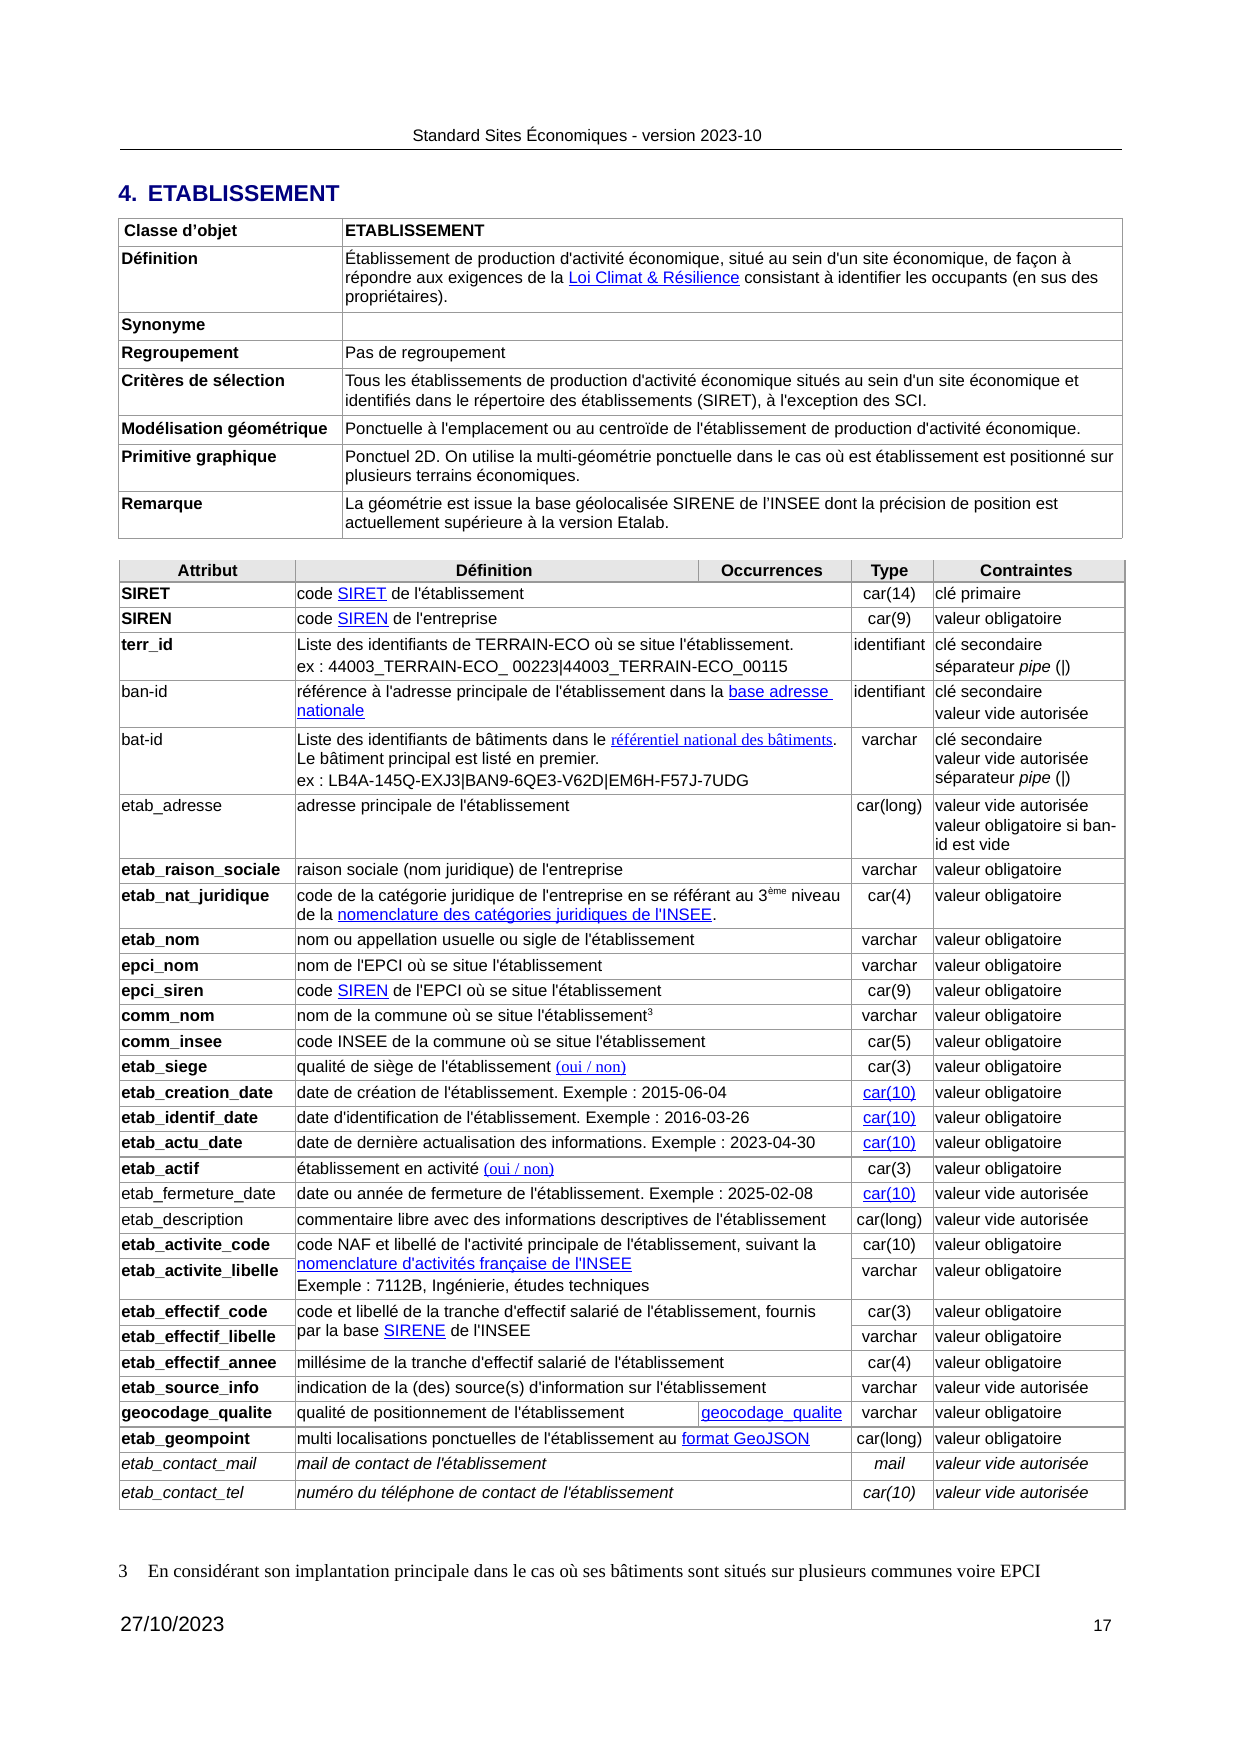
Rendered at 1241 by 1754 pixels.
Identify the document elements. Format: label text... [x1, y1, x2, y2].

table_cell varchar [852, 1326, 933, 1350]
table_cell ban-id [120, 681, 295, 727]
table_cell etab_actu_date [120, 1132, 295, 1156]
table_cell commentaire libre avec des informations descriptives de l'établissement [296, 1208, 851, 1233]
table_cell SIREN [120, 608, 295, 632]
table_cell car(9) [852, 608, 933, 632]
table_cell Tous les établissements de production d'activité économique situés au sein d'un site économique et identifiés dans le répertoire des établissements (SIRET), à l'exception des SCI. [343, 369, 1122, 415]
table_cell etab_nat_juridique [120, 884, 295, 928]
table_cell date ou année de fermeture de l'établissement. Exemple : 2025-02-08 [296, 1183, 851, 1207]
table_cell etab_effectif_code [120, 1300, 295, 1325]
table_cell valeur obligatoire [934, 980, 1124, 1004]
table_cell clé secondaire valeur vide autorisée séparateur pipe (|) [934, 728, 1124, 794]
table_cell etab_activite_libelle [120, 1259, 295, 1299]
table_cell valeur obligatoire [934, 1259, 1124, 1299]
table_cell varchar [852, 1005, 933, 1029]
table_cell nom ou appellation usuelle ou sigle de l'établissement [296, 929, 851, 953]
table_cell code NAF et libellé de l'activité principale de l'établissement, suivant la nomenclature d'activités française de l'INSEE Exemple : 7112B, Ingénierie, études techniques [296, 1234, 851, 1299]
table_cell valeur vide autorisée valeur obligatoire si ban-id est vide [934, 795, 1124, 858]
table_cell indication de la (des) source(s) d'information sur l'établissement [296, 1377, 851, 1401]
table_cell Définition [119, 247, 342, 312]
table_cell clé secondaire valeur vide autorisée [934, 681, 1124, 727]
table_cell raison sociale (nom juridique) de l'entreprise [296, 859, 851, 883]
table_cell date de création de l'établissement. Exemple : 2015-06-04 [296, 1081, 851, 1106]
table_cell valeur obligatoire [934, 884, 1124, 928]
table_cell comm_insee [120, 1030, 295, 1055]
table_cell etab_siege [120, 1056, 295, 1080]
table_cell terr_id [120, 633, 295, 680]
table_cell Établissement de production d'activité économique, situé au sein d'un site économique, de façon à répondre aux exigences de la Loi Climat & Résilience consistant à identifier les occupants (en sus des propriétaires). [343, 247, 1122, 312]
table_cell valeur obligatoire [934, 608, 1124, 632]
table_cell identifiant [852, 681, 933, 727]
table_cell valeur obligatoire [934, 1428, 1124, 1452]
table_cell varchar [852, 1377, 933, 1401]
table_cell car(10) [852, 1132, 933, 1156]
table_cell car(14) [852, 583, 933, 607]
table_cell valeur obligatoire [934, 1158, 1124, 1182]
table_cell Liste des identifiants de bâtiments dans le référentiel national des bâtiments. Le bâtiment principal est listé en premier. ex : LB4A-145Q-EXJ3|BAN9-6QE3-V62D|EM6H-F57J-7UDG [296, 728, 851, 794]
table_cell code SIRET de l'établissement [296, 583, 851, 607]
table_cell référence à l'adresse principale de l'établissement dans la base adresse nationale [296, 681, 851, 727]
table_cell date d'identification de l'établissement. Exemple : 2016-03-26 [296, 1107, 851, 1131]
table_cell etab_activite_code [120, 1234, 295, 1258]
table_cell qualité de siège de l'établissement (oui / non) [296, 1056, 851, 1080]
table_cell valeur vide autorisée [934, 1453, 1124, 1480]
table_cell car(3) [852, 1158, 933, 1182]
table_cell etab_geompoint [120, 1428, 295, 1452]
table_cell Critères de sélection [119, 369, 342, 415]
table_cell identifiant [852, 633, 933, 680]
table_cell La géométrie est issue la base géolocalisée SIRENE de l’INSEE dont la précision de position est actuellement supérieure à la version Etalab. [343, 492, 1122, 538]
table_cell car(10) [852, 1183, 933, 1207]
table_cell etab_effectif_libelle [120, 1326, 295, 1350]
table_cell car(long) [852, 795, 933, 858]
table_cell clé primaire [934, 583, 1124, 607]
table_header Occurrences [699, 560, 851, 581]
table_cell car(3) [852, 1300, 933, 1325]
table_cell Ponctuelle à l'emplacement ou au centroïde de l'établissement de production d'activité économique. [343, 416, 1122, 443]
table_cell car(4) [852, 1351, 933, 1376]
table_cell valeur obligatoire [934, 1030, 1124, 1055]
table_cell etab_adresse [120, 795, 295, 858]
table_cell code SIREN de l'EPCI où se situe l'établissement [296, 980, 851, 1004]
table_cell car(long) [852, 1208, 933, 1233]
table_cell qualité de positionnement de l'établissement [296, 1402, 698, 1426]
table_cell valeur vide autorisée [934, 1208, 1124, 1233]
table_cell Liste des identifiants de TERRAIN-ECO où se situe l'établissement. ex : 44003_TERRAIN-ECO_ 00223|44003_TERRAIN-ECO_00115 [296, 633, 851, 680]
table_cell valeur obligatoire [934, 1300, 1124, 1325]
table_cell code INSEE de la commune où se situe l'établissement [296, 1030, 851, 1055]
table_cell varchar [852, 728, 933, 794]
table_header Contraintes [934, 560, 1124, 581]
table_cell Ponctuel 2D. On utilise la multi-géométrie ponctuelle dans le cas où est établissement est positionné sur plusieurs terrains économiques. [343, 445, 1122, 491]
table_header Classe d’objet [119, 219, 342, 246]
table_header ETABLISSEMENT [343, 219, 1122, 246]
table_cell multi localisations ponctuelles de l'établissement au format GeoJSON [296, 1428, 851, 1452]
table_cell etab_description [120, 1208, 295, 1233]
table_cell etab_creation_date [120, 1081, 295, 1106]
table_header Définition [296, 560, 698, 581]
table_cell bat-id [120, 728, 295, 794]
table_cell date de dernière actualisation des informations. Exemple : 2023-04-30 [296, 1132, 851, 1156]
table_cell car(10) [852, 1081, 933, 1106]
table_cell code et libellé de la tranche d'effectif salarié de l'établissement, fournis par la base SIRENE de l'INSEE [296, 1300, 851, 1350]
table_cell etab_nom [120, 929, 295, 953]
table_cell valeur obligatoire [934, 1326, 1124, 1350]
table_cell mail de contact de l'établissement [296, 1453, 851, 1480]
table_header Type [852, 560, 933, 581]
table_cell millésime de la tranche d'effectif salarié de l'établissement [296, 1351, 851, 1376]
table_cell clé secondaire séparateur pipe (|) [934, 633, 1124, 680]
table_cell mail [852, 1453, 933, 1480]
table_cell etab_identif_date [120, 1107, 295, 1131]
subtitle ETABLISSEMENT [118, 180, 1122, 206]
table_cell adresse principale de l'établissement [296, 795, 851, 858]
table_cell varchar [852, 1402, 933, 1426]
table_cell nom de la commune où se situe l'établissement [296, 1005, 851, 1029]
table_cell car(10) [852, 1234, 933, 1258]
table_cell car(5) [852, 1030, 933, 1055]
table_cell valeur obligatoire [934, 1351, 1124, 1376]
table_cell etab_source_info [120, 1377, 295, 1401]
table_cell valeur obligatoire [934, 859, 1124, 883]
table_cell Remarque [119, 492, 342, 538]
table_cell nom de l'EPCI où se situe l'établissement [296, 954, 851, 978]
table_cell établissement en activité (oui / non) [296, 1158, 851, 1182]
table_cell valeur obligatoire [934, 954, 1124, 978]
table_cell etab_effectif_annee [120, 1351, 295, 1376]
table_cell valeur obligatoire [934, 1107, 1124, 1131]
table_cell varchar [852, 929, 933, 953]
table_cell valeur obligatoire [934, 1234, 1124, 1258]
table_header Attribut [120, 560, 295, 581]
table_cell valeur obligatoire [934, 1402, 1124, 1426]
table_cell etab_actif [120, 1158, 295, 1182]
table_cell varchar [852, 954, 933, 978]
table_cell valeur obligatoire [934, 1056, 1124, 1080]
table_cell Regroupement [119, 341, 342, 368]
table_cell SIRET [120, 583, 295, 607]
table_cell [343, 313, 1122, 340]
table_cell Synonyme [119, 313, 342, 340]
table_cell etab_contact_mail [120, 1453, 295, 1480]
table_cell etab_fermeture_date [120, 1183, 295, 1207]
table_cell varchar [852, 859, 933, 883]
table_cell valeur obligatoire [934, 1005, 1124, 1029]
table_cell car(10) [852, 1107, 933, 1131]
table_cell etab_contact_tel [120, 1481, 295, 1509]
table_cell valeur obligatoire [934, 1081, 1124, 1106]
table_cell Pas de regroupement [343, 341, 1122, 368]
table_cell geocodage_qualite [699, 1402, 851, 1426]
table_cell varchar [852, 1259, 933, 1299]
table_cell car(9) [852, 980, 933, 1004]
table_cell car(4) [852, 884, 933, 928]
table_cell valeur vide autorisée [934, 1481, 1124, 1509]
table_cell car(10) [852, 1481, 933, 1509]
table_cell epci_siren [120, 980, 295, 1004]
table_cell geocodage_qualite [120, 1402, 295, 1426]
table_cell valeur obligatoire [934, 1132, 1124, 1156]
table_cell valeur obligatoire [934, 929, 1124, 953]
table_cell car(3) [852, 1056, 933, 1080]
table_cell Modélisation géométrique [119, 416, 342, 443]
table_cell comm_nom [120, 1005, 295, 1029]
table_cell etab_raison_sociale [120, 859, 295, 883]
table_cell valeur vide autorisée [934, 1377, 1124, 1401]
table_cell car(long) [852, 1428, 933, 1452]
table_cell Primitive graphique [119, 445, 342, 491]
table_cell epci_nom [120, 954, 295, 978]
table_cell valeur vide autorisée [934, 1183, 1124, 1207]
table_cell code de la catégorie juridique de l'entreprise en se référant au 3ème niveau de la nomenclature des catégories juridiques de l'INSEE. [296, 884, 851, 928]
table_cell numéro du téléphone de contact de l'établissement [296, 1481, 851, 1509]
table_cell code SIREN de l'entreprise [296, 608, 851, 632]
